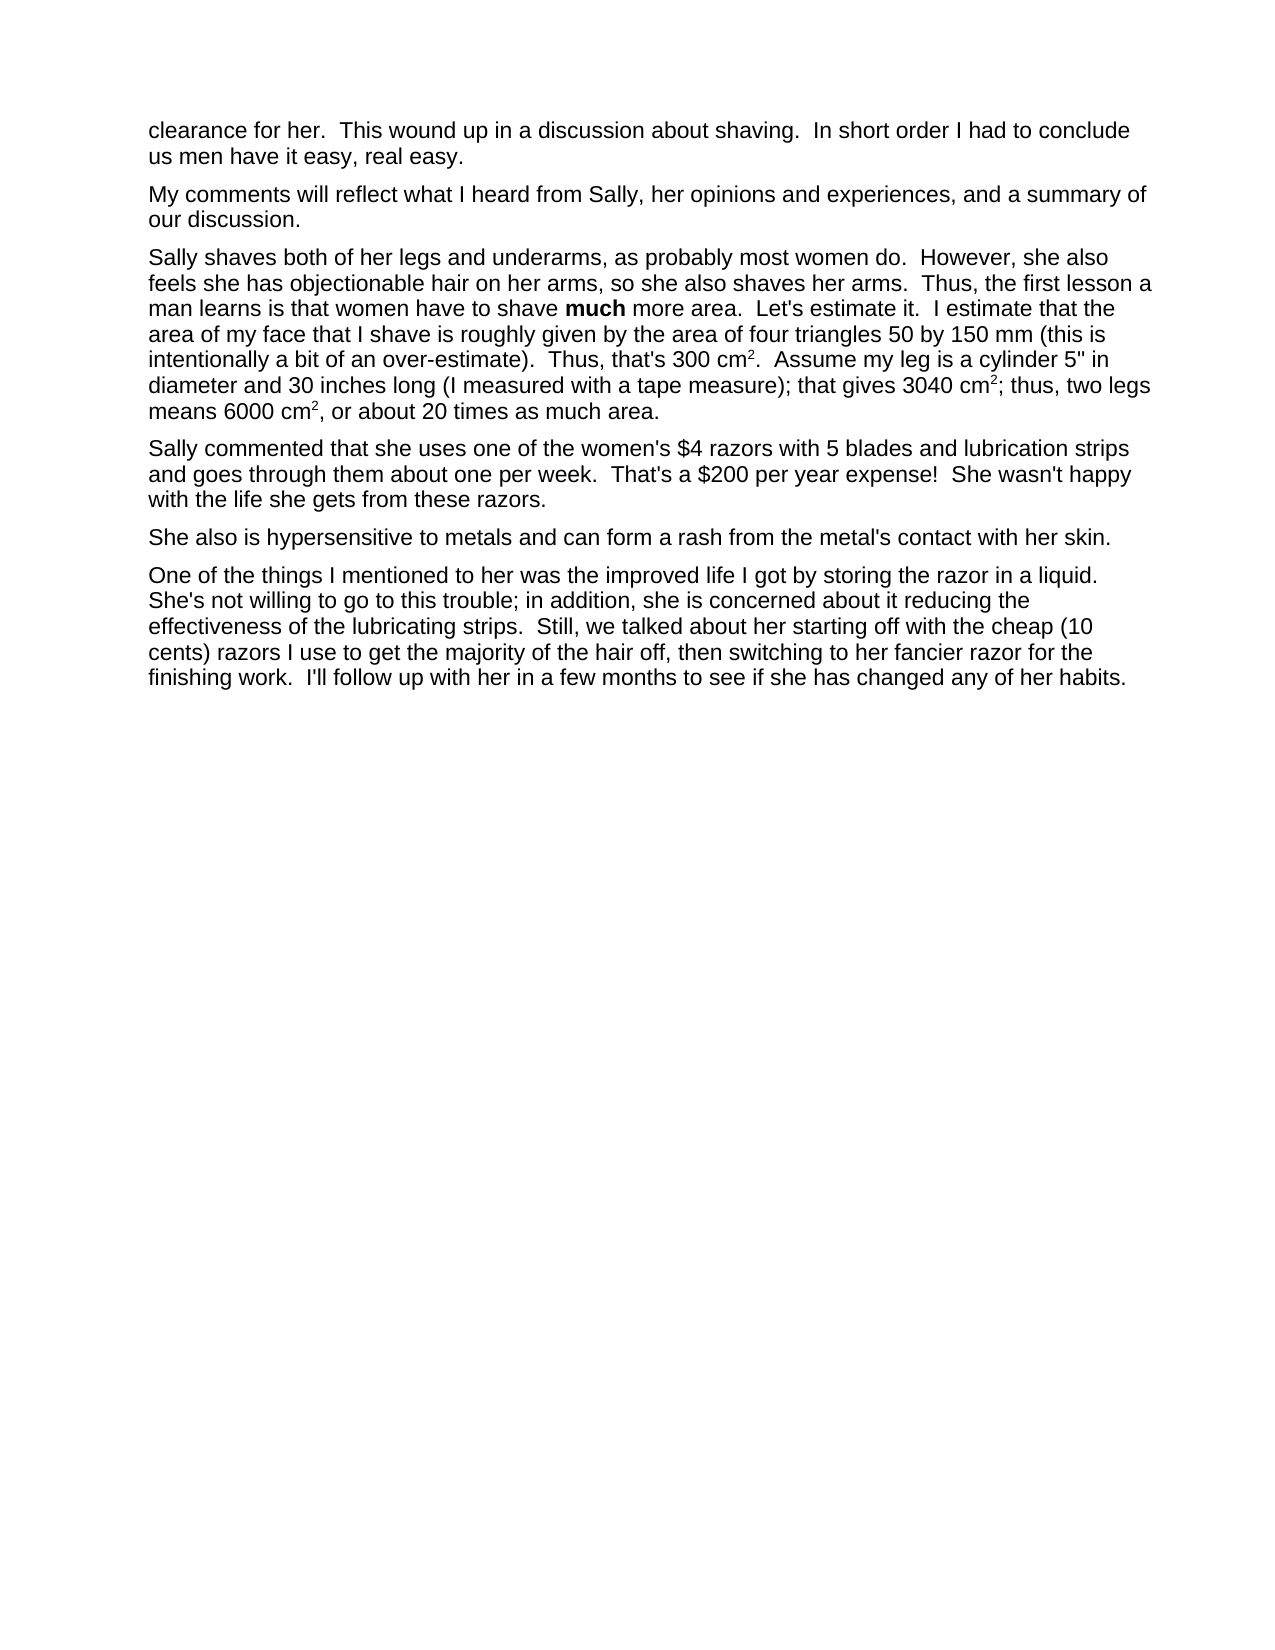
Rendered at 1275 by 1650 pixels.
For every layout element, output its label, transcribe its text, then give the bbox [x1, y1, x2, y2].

text My comments will reflect what I heard from Sally, her opinions and experiences, and a summary of our discussion. [148, 181, 1157, 233]
text She also is hypersensitive to metals and can form a rash from the metal's contact with her skin. [148, 525, 1157, 550]
text Sally shaves both of her legs and underarms, as probably most women do. However, she also feels she has objectionable hair on her arms, so she also shaves her arms. Thus, the first lesson a man learns is that women have to shave much more area. Let's estimate it. I estimate that the area of my face that I shave is roughly given by the area of four triangles 50 by 150 mm (this is intentionally a bit of an over-estimate). Thus, that's 300 cm2. Assume my leg is a cylinder 5" in diameter and 30 inches long (I measured with a tape measure); that gives 3040 cm2; thus, two legs means 6000 cm2, or about 20 times as much area. [148, 244, 1157, 424]
text Sally commented that she uses one of the women's $4 razors with 5 blades and lubrication strips and goes through them about one per week. That's a $200 per year expense! She wasn't happy with the life she gets from these razors. [148, 436, 1157, 513]
text clearance for her. This wound up in a discussion about shaving. In short order I had to conclude us men have it easy, real easy. [148, 118, 1157, 169]
text One of the things I mentioned to her was the improved life I got by storing the razor in a liquid. She's not willing to go to this trouble; in addition, she is concerned about it reducing the effectiveness of the lubricating strips. Still, we talked about her starting off with the cheap (10 cents) razors I use to get the majority of the hair off, then switching to her fancier razor for the finishing work. I'll follow up with her in a few months to see if she has changed any of her habits. [148, 562, 1157, 691]
